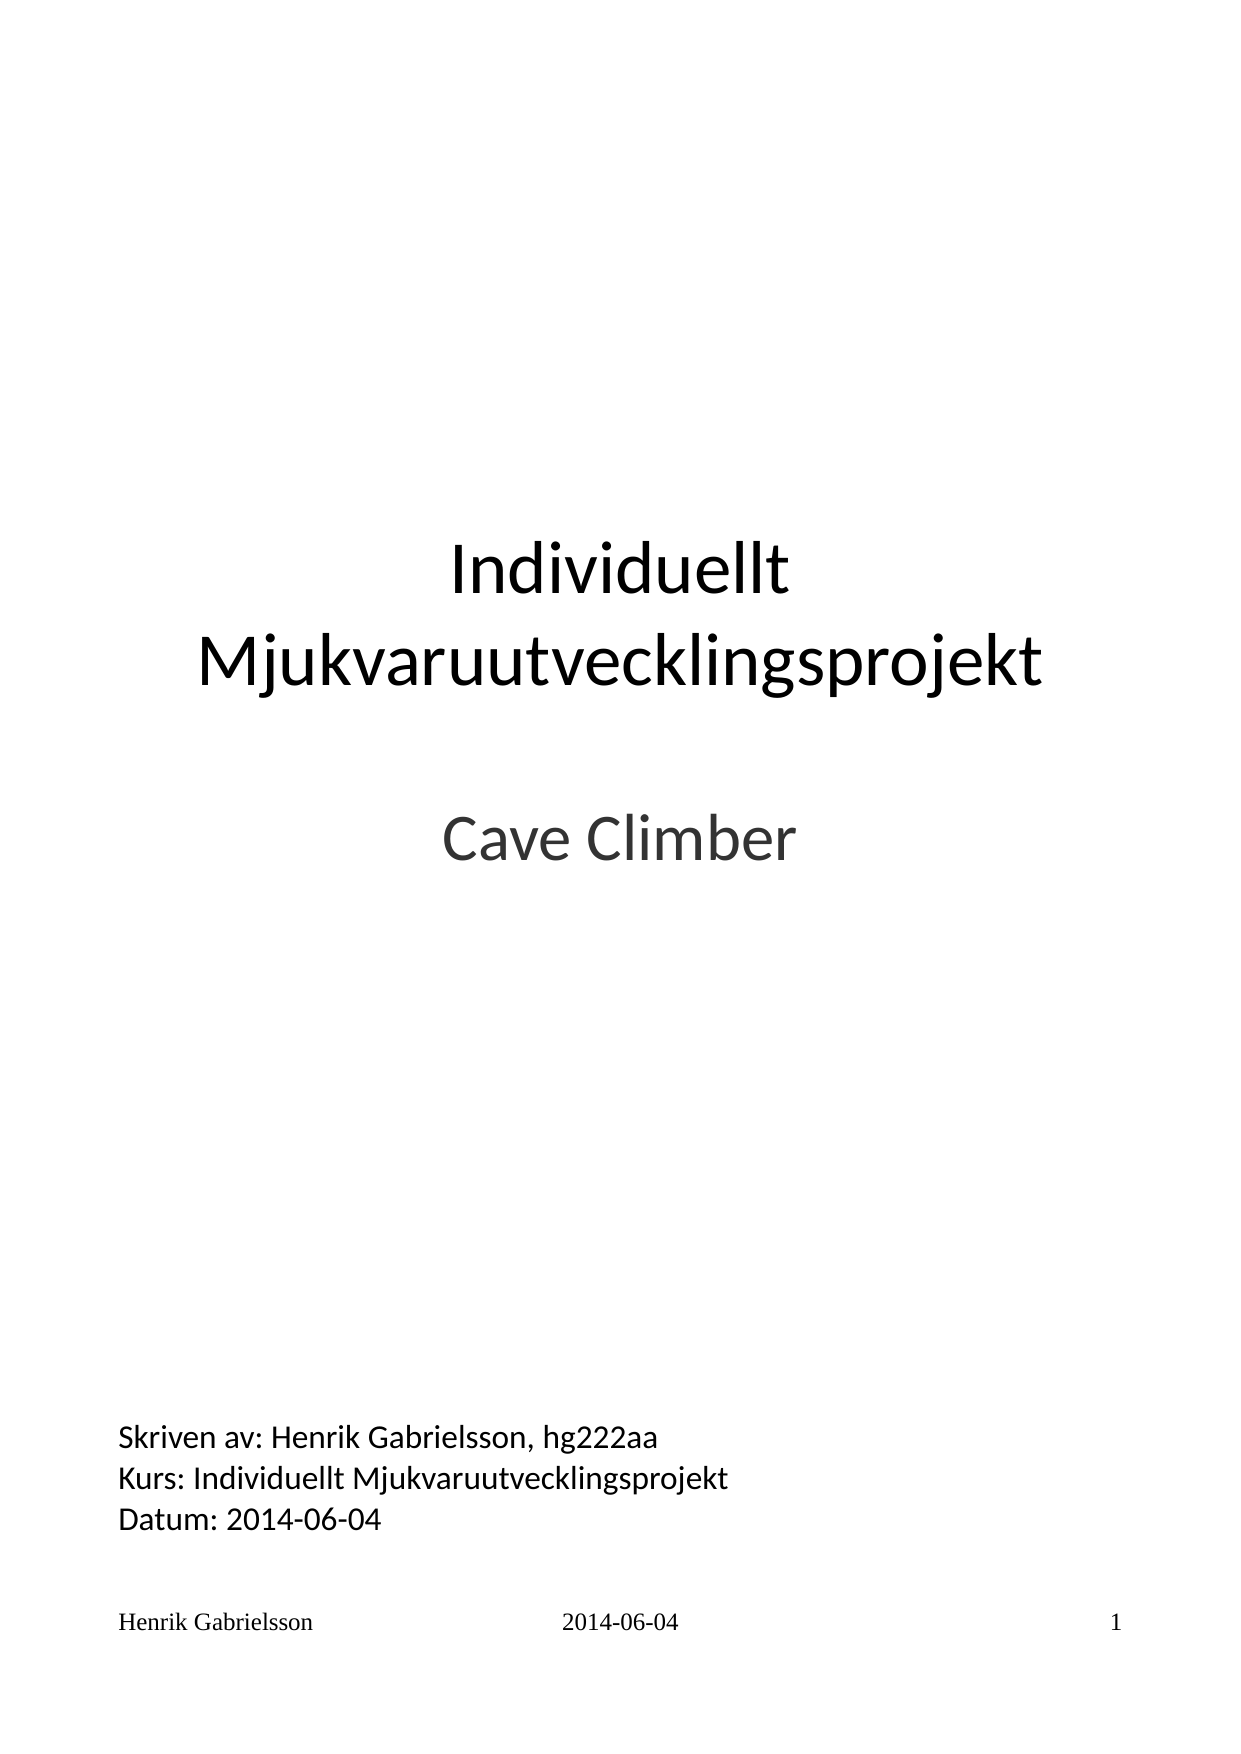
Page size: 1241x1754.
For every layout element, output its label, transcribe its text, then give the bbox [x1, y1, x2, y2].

text Individuellt Mjukvaruutvecklingsprojekt [118, 521, 1122, 704]
text Skriven av: Henrik Gabrielsson, hg222aa [118, 1416, 1122, 1457]
text Kurs: Individuellt Mjukvaruutvecklingsprojekt [118, 1457, 1122, 1497]
text Cave Climber [118, 795, 1122, 877]
text Datum: 2014-06-04 [118, 1497, 1122, 1538]
